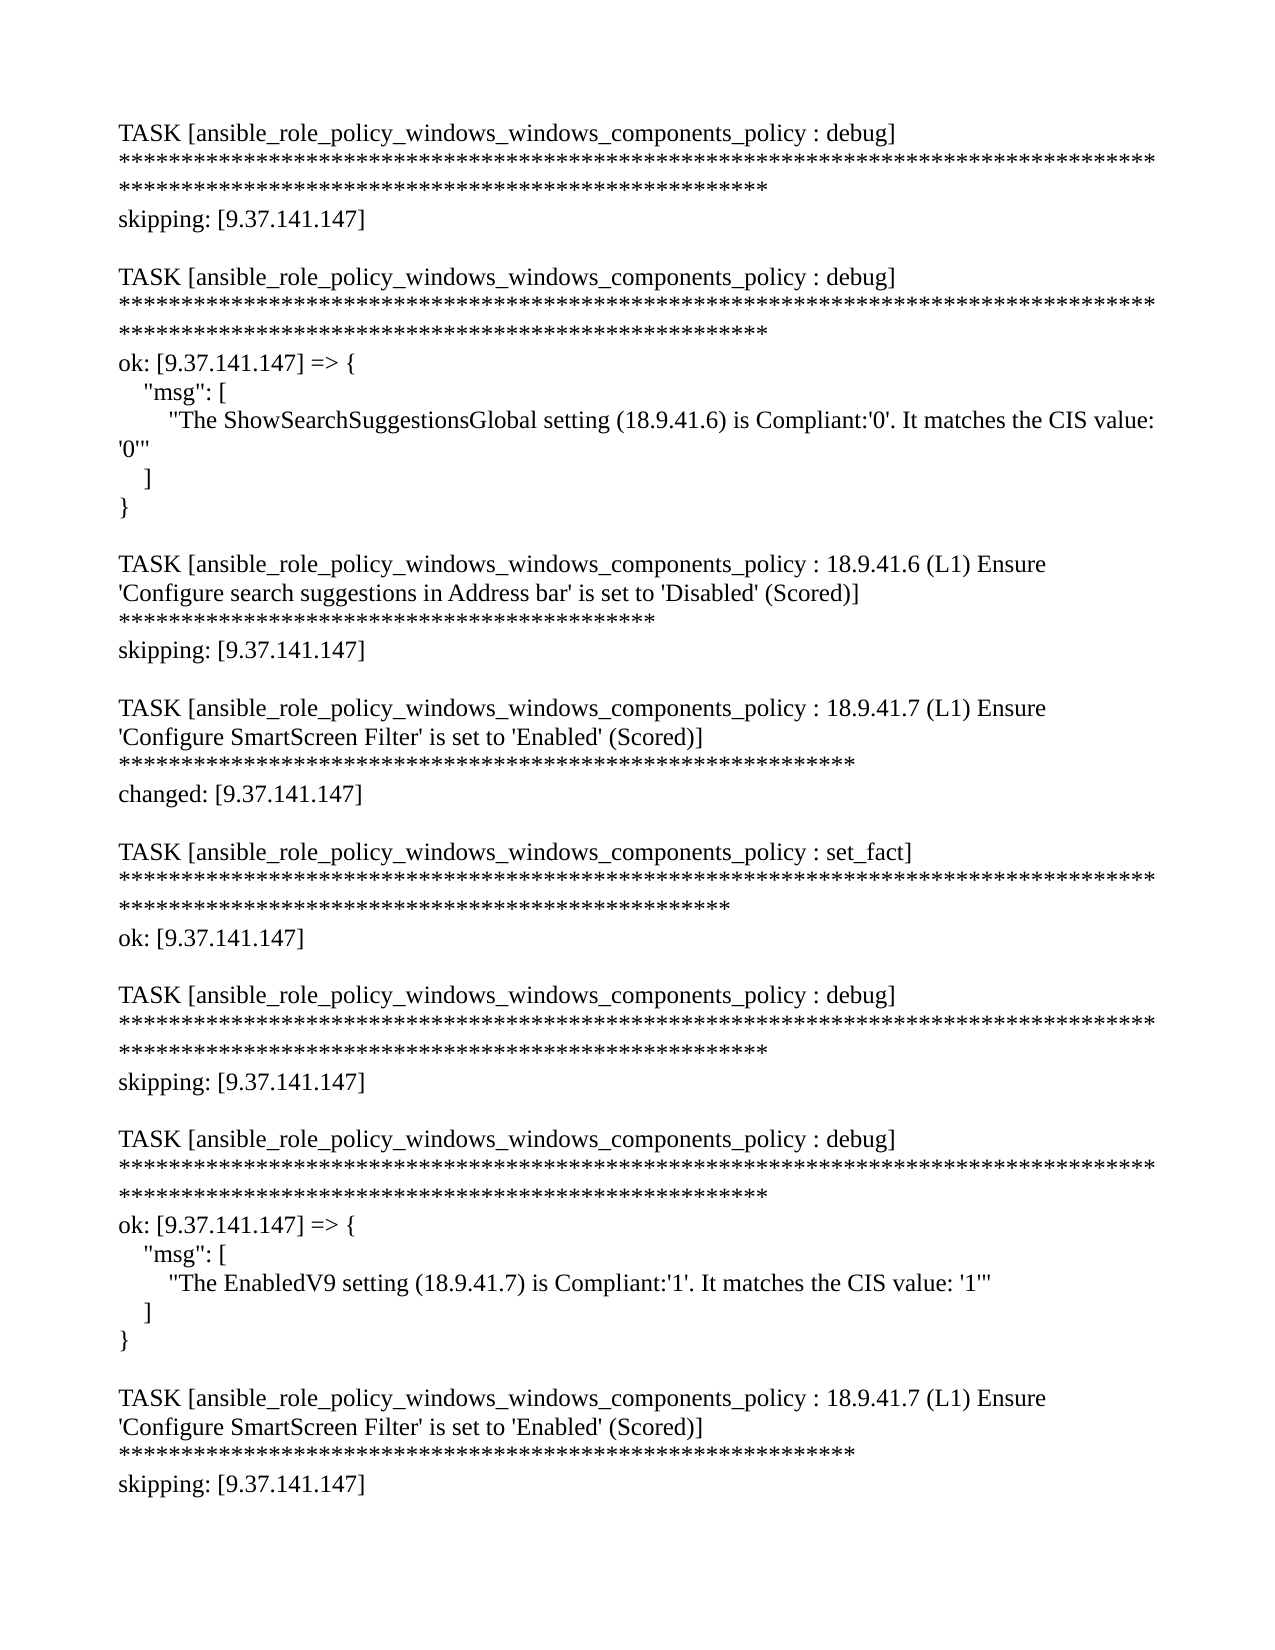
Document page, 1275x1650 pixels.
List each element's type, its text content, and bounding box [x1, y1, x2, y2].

text TASK [ansible_role_policy_windows_windows_components_policy : debug] *************************************************************************************************************************************** [118, 118, 1157, 204]
text } [118, 492, 1157, 521]
text TASK [ansible_role_policy_windows_windows_components_policy : 18.9.41.7 (L1) Ensure 'Configure SmartScreen Filter' is set to 'Enabled' (Scored)] *********************************************************** [118, 1383, 1157, 1469]
text "msg": [ [118, 1239, 1157, 1268]
text "The EnabledV9 setting (18.9.41.7) is Compliant:'1'. It matches the CIS value: '1'" [118, 1268, 1157, 1297]
text TASK [ansible_role_policy_windows_windows_components_policy : 18.9.41.7 (L1) Ensure 'Configure SmartScreen Filter' is set to 'Enabled' (Scored)] *********************************************************** [118, 693, 1157, 779]
text ok: [9.37.141.147] => { [118, 348, 1157, 377]
text "msg": [ [118, 377, 1157, 406]
text skipping: [9.37.141.147] [118, 1067, 1157, 1096]
text changed: [9.37.141.147] [118, 779, 1157, 808]
text ok: [9.37.141.147] => { [118, 1211, 1157, 1239]
text } [118, 1326, 1157, 1354]
text ] [118, 463, 1157, 492]
text skipping: [9.37.141.147] [118, 204, 1157, 233]
text ok: [9.37.141.147] [118, 923, 1157, 952]
text TASK [ansible_role_policy_windows_windows_components_policy : debug] *************************************************************************************************************************************** [118, 1124, 1157, 1211]
text skipping: [9.37.141.147] [118, 636, 1157, 664]
text TASK [ansible_role_policy_windows_windows_components_policy : set_fact] ************************************************************************************************************************************ [118, 837, 1157, 923]
text "The ShowSearchSuggestionsGlobal setting (18.9.41.6) is Compliant:'0'. It matches the CIS value: '0'" [118, 406, 1157, 463]
text skipping: [9.37.141.147] [118, 1469, 1157, 1498]
text TASK [ansible_role_policy_windows_windows_components_policy : debug] *************************************************************************************************************************************** [118, 981, 1157, 1067]
text TASK [ansible_role_policy_windows_windows_components_policy : debug] *************************************************************************************************************************************** [118, 262, 1157, 348]
text TASK [ansible_role_policy_windows_windows_components_policy : 18.9.41.6 (L1) Ensure 'Configure search suggestions in Address bar' is set to 'Disabled' (Scored)] ******************************************* [118, 549, 1157, 636]
text ] [118, 1297, 1157, 1326]
